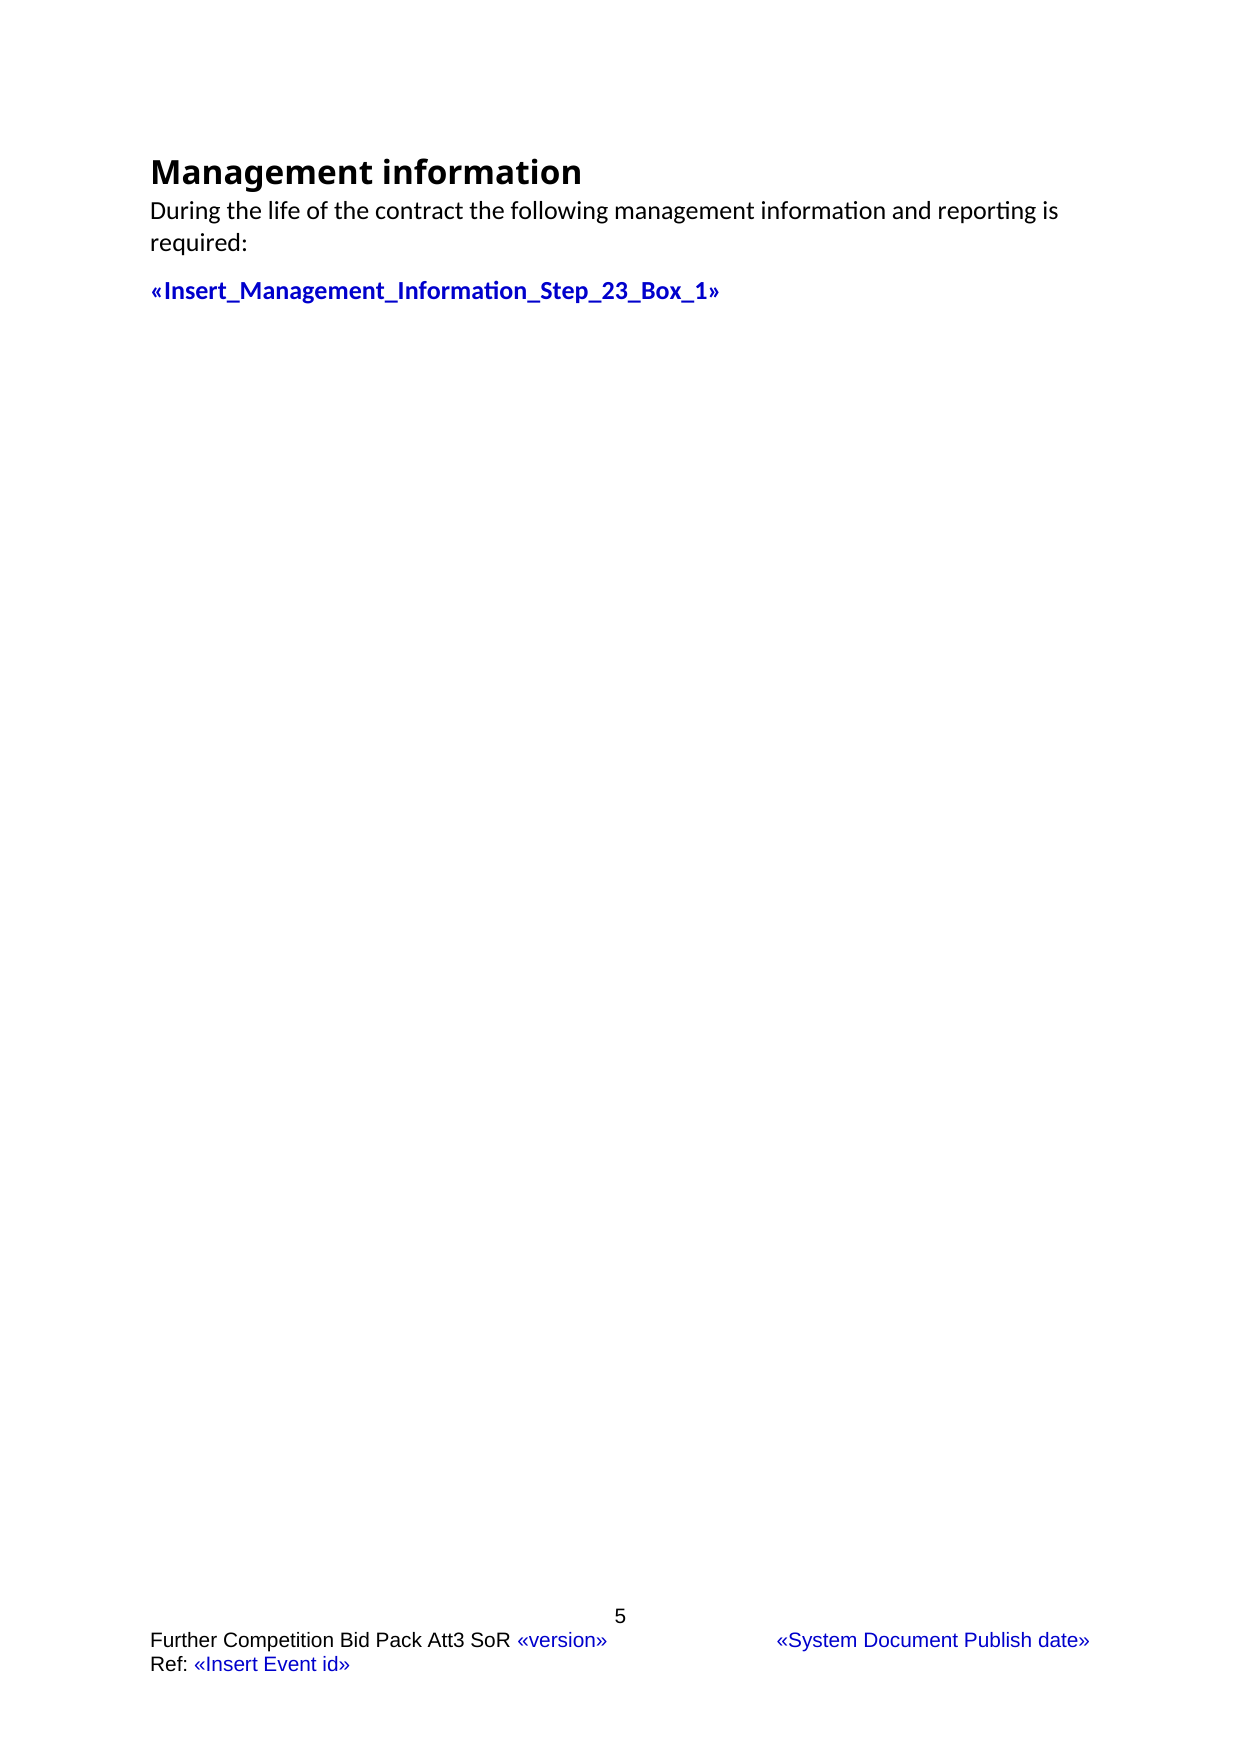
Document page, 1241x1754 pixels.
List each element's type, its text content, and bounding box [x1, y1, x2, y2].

text During the life of the contract the following management information and reporting is required: [150, 194, 1090, 257]
text «Insert_Management_Information_Step_23_Box_1» [150, 274, 1090, 306]
subtitle Management information [150, 148, 1090, 194]
